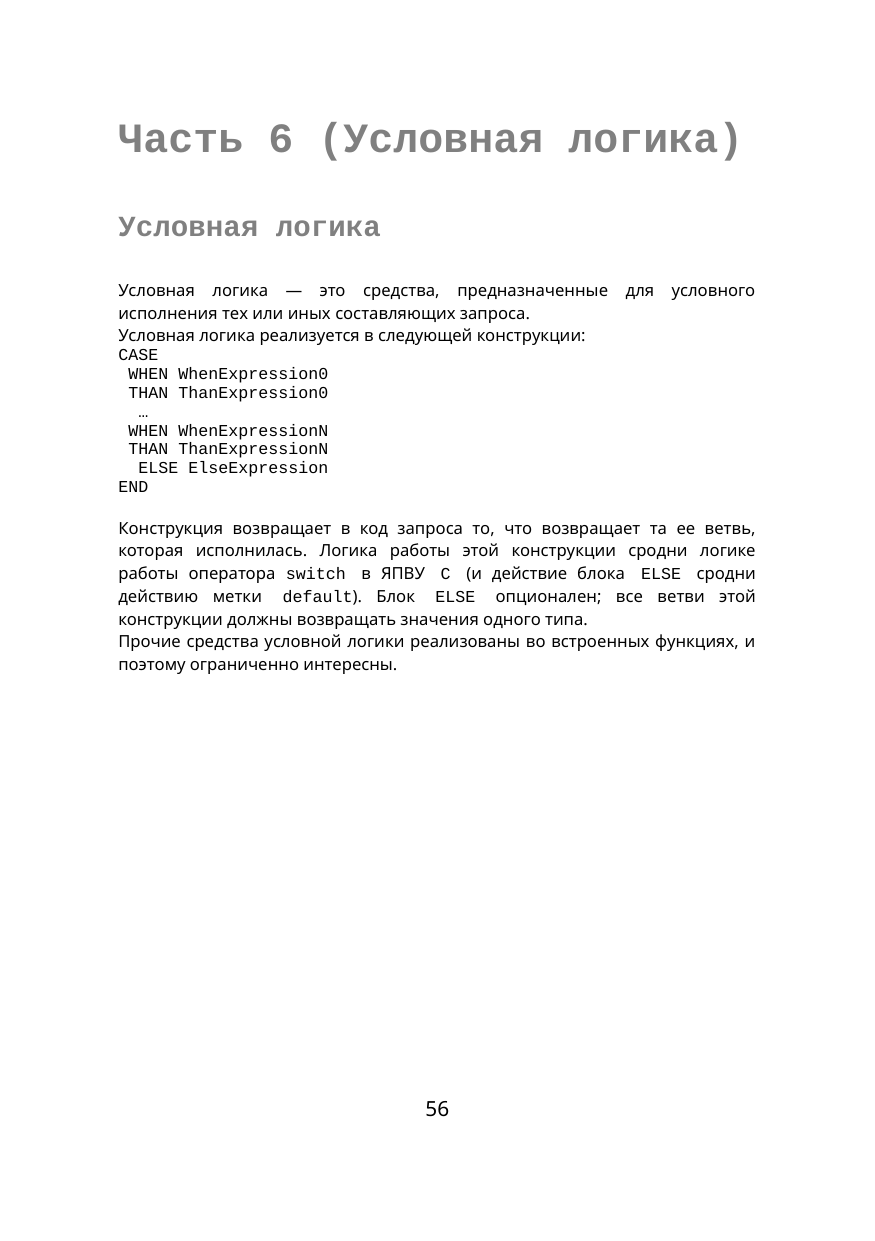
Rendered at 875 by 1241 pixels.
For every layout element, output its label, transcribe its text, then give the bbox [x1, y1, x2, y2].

text Часть 6 (Условная логика) [118, 118, 756, 165]
text CASE [118, 347, 756, 366]
text THAN ThanExpressionN [118, 441, 756, 460]
text THAN ThanExpression0 [118, 384, 756, 403]
text Условная логика реализуется в следующей конструкции: [118, 324, 756, 347]
text Конструкция возвращает в код запроса то, что возвращает та ее ветвь, которая исполнилась. Логика работы этой конструкции сродни логике работы оператора switch в ЯПВУ C (и действие блока ELSE сродни действию метки default). Блок ELSE опционален; все ветви этой конструкции должны возвращать значения одного типа. [118, 516, 756, 630]
text END [118, 479, 756, 497]
text ELSE ElseExpression [118, 460, 756, 479]
text WHEN WhenExpressionN [118, 422, 756, 441]
text … [118, 403, 756, 422]
text Условная логика — это средства, предназначенные для условного исполнения тех или иных составляющих запроса. [118, 278, 756, 324]
text Прочие средства условной логики реализованы во встроенных функциях, и поэтому ограниченно интересны. [118, 630, 756, 676]
text WHEN WhenExpression0 [118, 366, 756, 384]
text Условная логика [118, 212, 756, 246]
